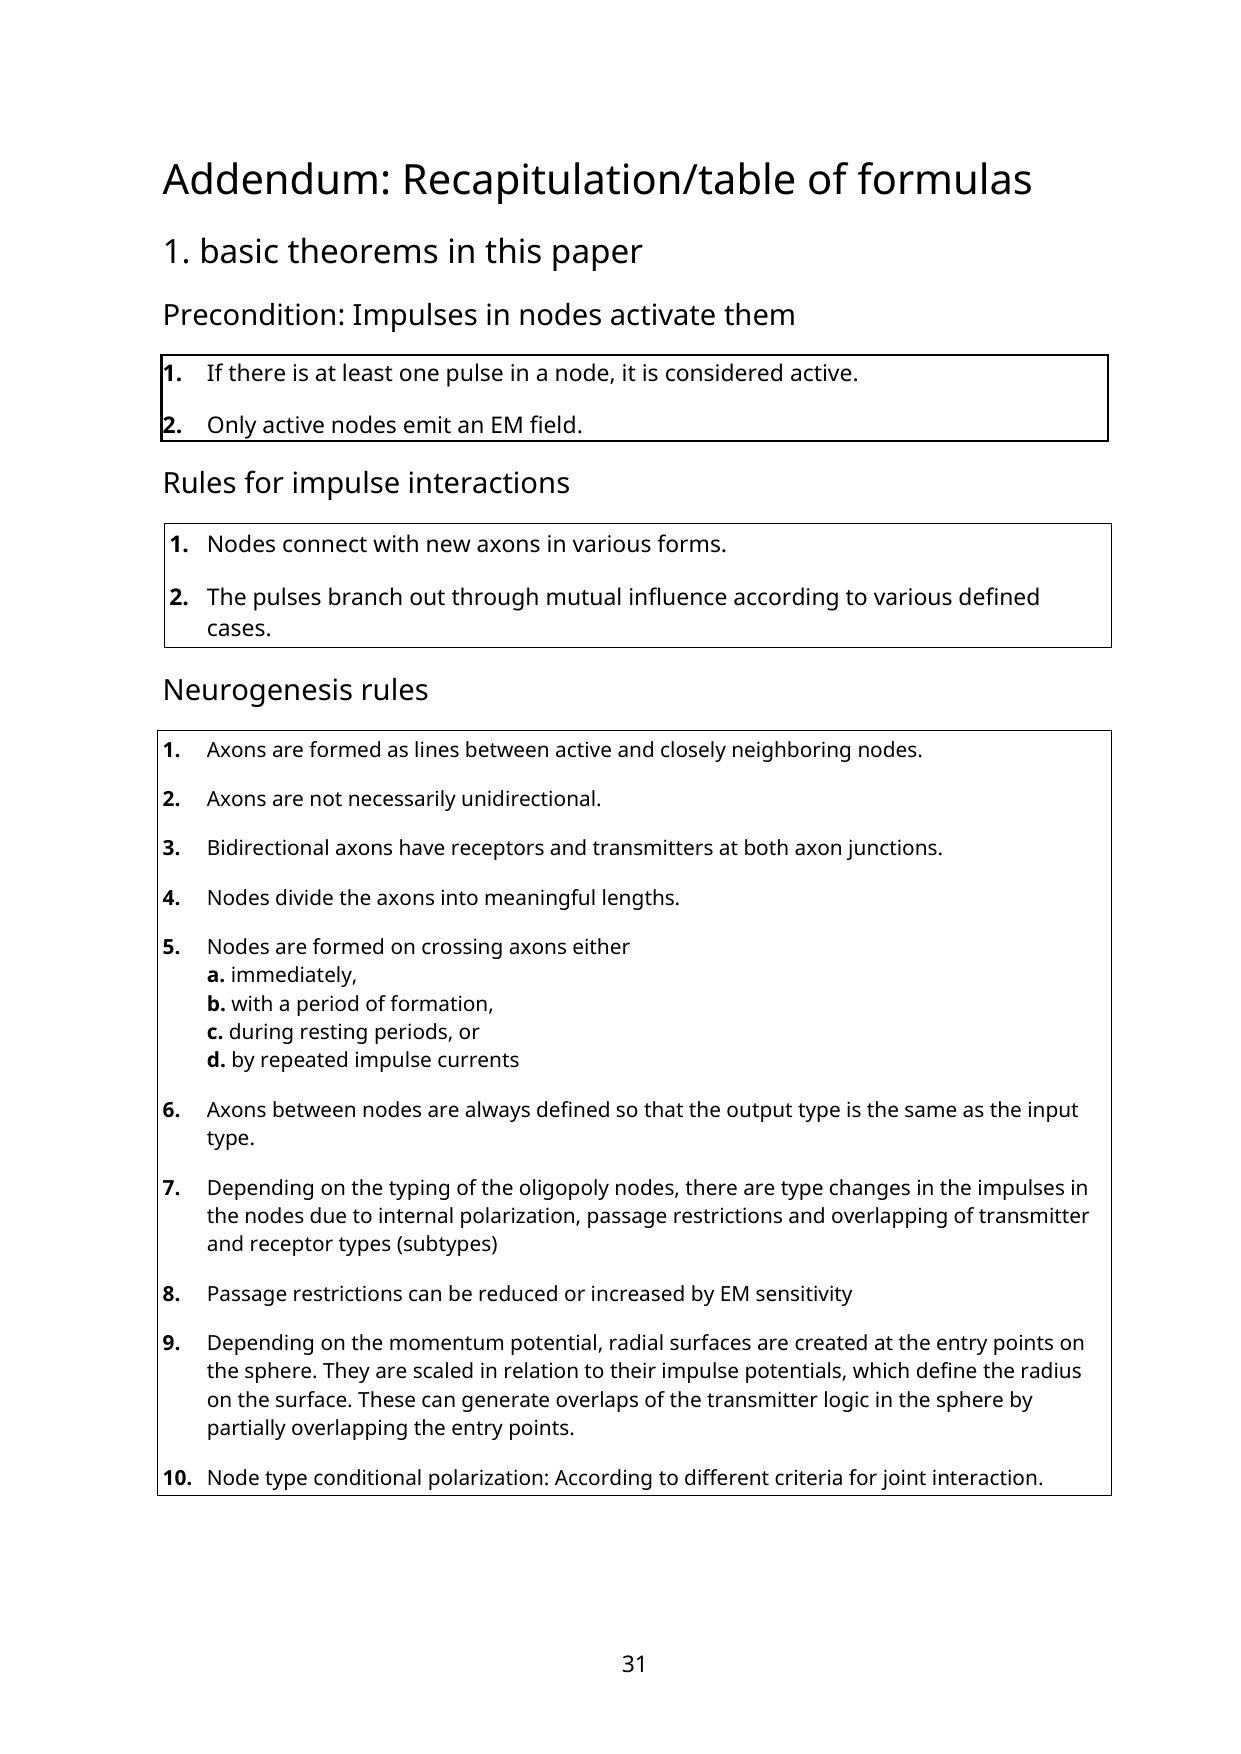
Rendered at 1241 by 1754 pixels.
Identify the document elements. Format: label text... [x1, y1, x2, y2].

list Nodes are formed on crossing axons either a. immediately, b. with a period of formation, c. during resting periods, or d. by repeated impulse currents [158, 927, 1111, 1074]
subtitle Addendum: Recapitulation/table of formulas [162, 150, 1090, 207]
list Passage restrictions can be reduced or increased by EM sensitivity [158, 1273, 1111, 1307]
subtitle Rules for impulse interactions [162, 463, 1090, 502]
list Depending on the momentum potential, radial surfaces are created at the entry points on the sphere. They are scaled in relation to their impulse potentials, which define the radius on the surface. These can generate overlaps of the transmitter logic in the sphere by partially overlapping the entry points. [158, 1323, 1111, 1442]
list The pulses branch out through mutual influence according to various defined cases. [165, 575, 1111, 647]
list Axons are not necessarily unidirectional. [158, 779, 1111, 812]
list Axons are formed as lines between active and closely neighboring nodes. [158, 731, 1111, 763]
subtitle 1. basic theorems in this paper [162, 228, 1090, 273]
subtitle Precondition: Impulses in nodes activate them [162, 294, 1090, 333]
list If there is at least one pulse in a node, it is considered active. [163, 356, 1107, 388]
subtitle Neurogenesis rules [162, 669, 1090, 709]
list Only active nodes emit an EM field. [163, 406, 1107, 440]
list Nodes divide the axons into meaningful lengths. [158, 877, 1111, 911]
list Bidirectional axons have receptors and transmitters at both axon junctions. [158, 828, 1111, 862]
list Axons between nodes are always defined so that the output type is the same as the input type. [158, 1090, 1111, 1152]
list Node type conditional polarization: According to different criteria for joint interaction. [158, 1457, 1111, 1495]
list Depending on the typing of the oligopoly nodes, there are type changes in the impulses in the nodes due to internal polarization, passage restrictions and overlapping of transmitter and receptor types (subtypes) [158, 1167, 1111, 1258]
list Nodes connect with new axons in various forms. [165, 524, 1111, 560]
